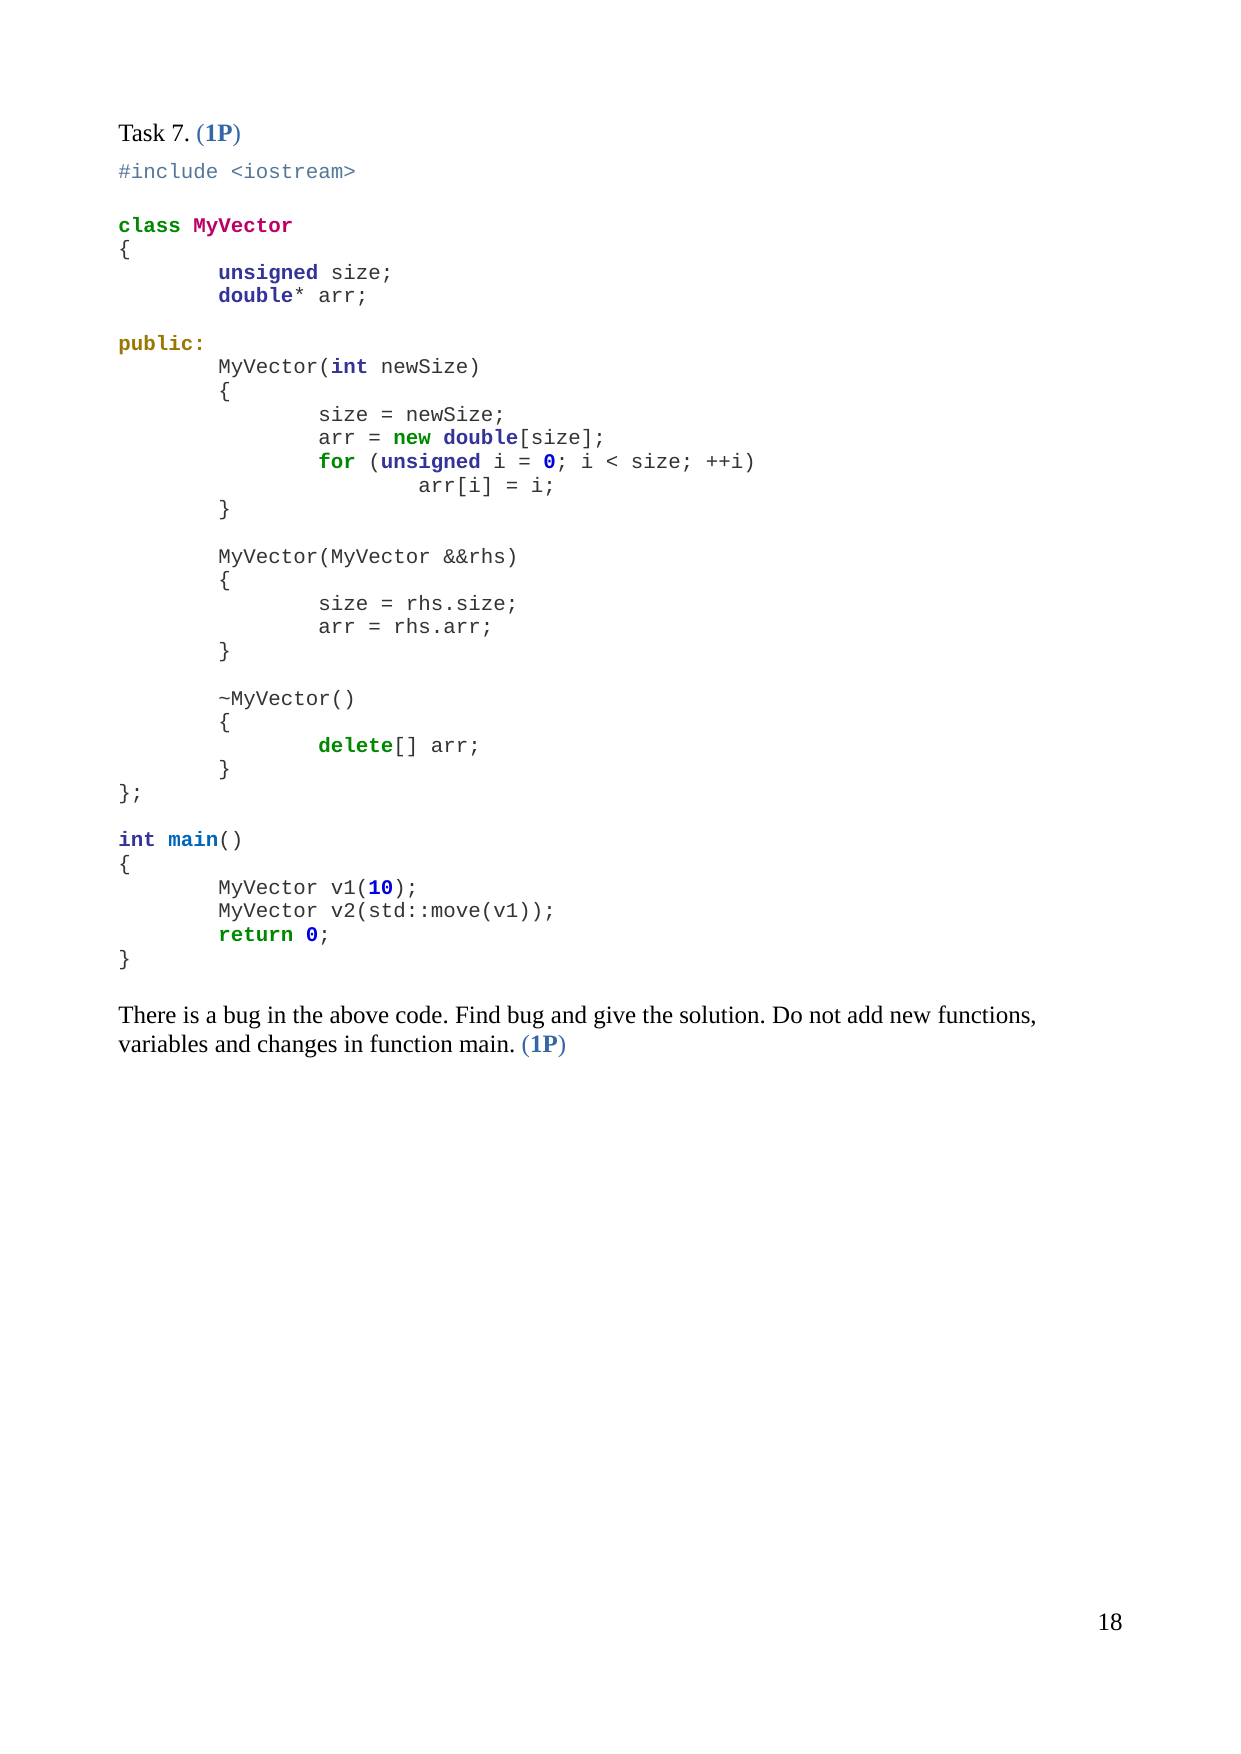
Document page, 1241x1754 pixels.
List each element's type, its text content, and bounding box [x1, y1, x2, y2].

text class MyVector [118, 214, 1122, 238]
text return 0; [118, 924, 1122, 948]
text unsigned size; [118, 262, 1122, 286]
text }; [118, 782, 1122, 806]
text size = rhs.size; [118, 593, 1122, 617]
text } [118, 758, 1122, 782]
text arr = new double[size]; [118, 427, 1122, 451]
text MyVector v1(10); [118, 877, 1122, 900]
text { [118, 380, 1122, 404]
text { [118, 711, 1122, 735]
text MyVector v2(std::move(v1)); [118, 900, 1122, 924]
text { [118, 569, 1122, 593]
text Task 7. (1P) [118, 118, 1122, 147]
text int main() [118, 829, 1122, 853]
text MyVector(int newSize) [118, 356, 1122, 380]
text arr[i] = i; [118, 475, 1122, 498]
text { [118, 238, 1122, 262]
text for (unsigned i = 0; i < size; ++i) [118, 451, 1122, 475]
text delete[] arr; [118, 735, 1122, 758]
text #include <iostream> [118, 161, 1122, 185]
text public: [118, 333, 1122, 356]
text size = newSize; [118, 404, 1122, 427]
text } There is a bug in the above code. Find bug and give the solution. Do not add new functions, variables and changes in function main. (1P) [118, 948, 1122, 1057]
text ~MyVector() [118, 687, 1122, 711]
text MyVector(MyVector &&rhs) [118, 546, 1122, 569]
text arr = rhs.arr; [118, 617, 1122, 640]
text } [118, 640, 1122, 664]
text } [118, 498, 1122, 522]
text { [118, 853, 1122, 877]
text double* arr; [118, 286, 1122, 309]
